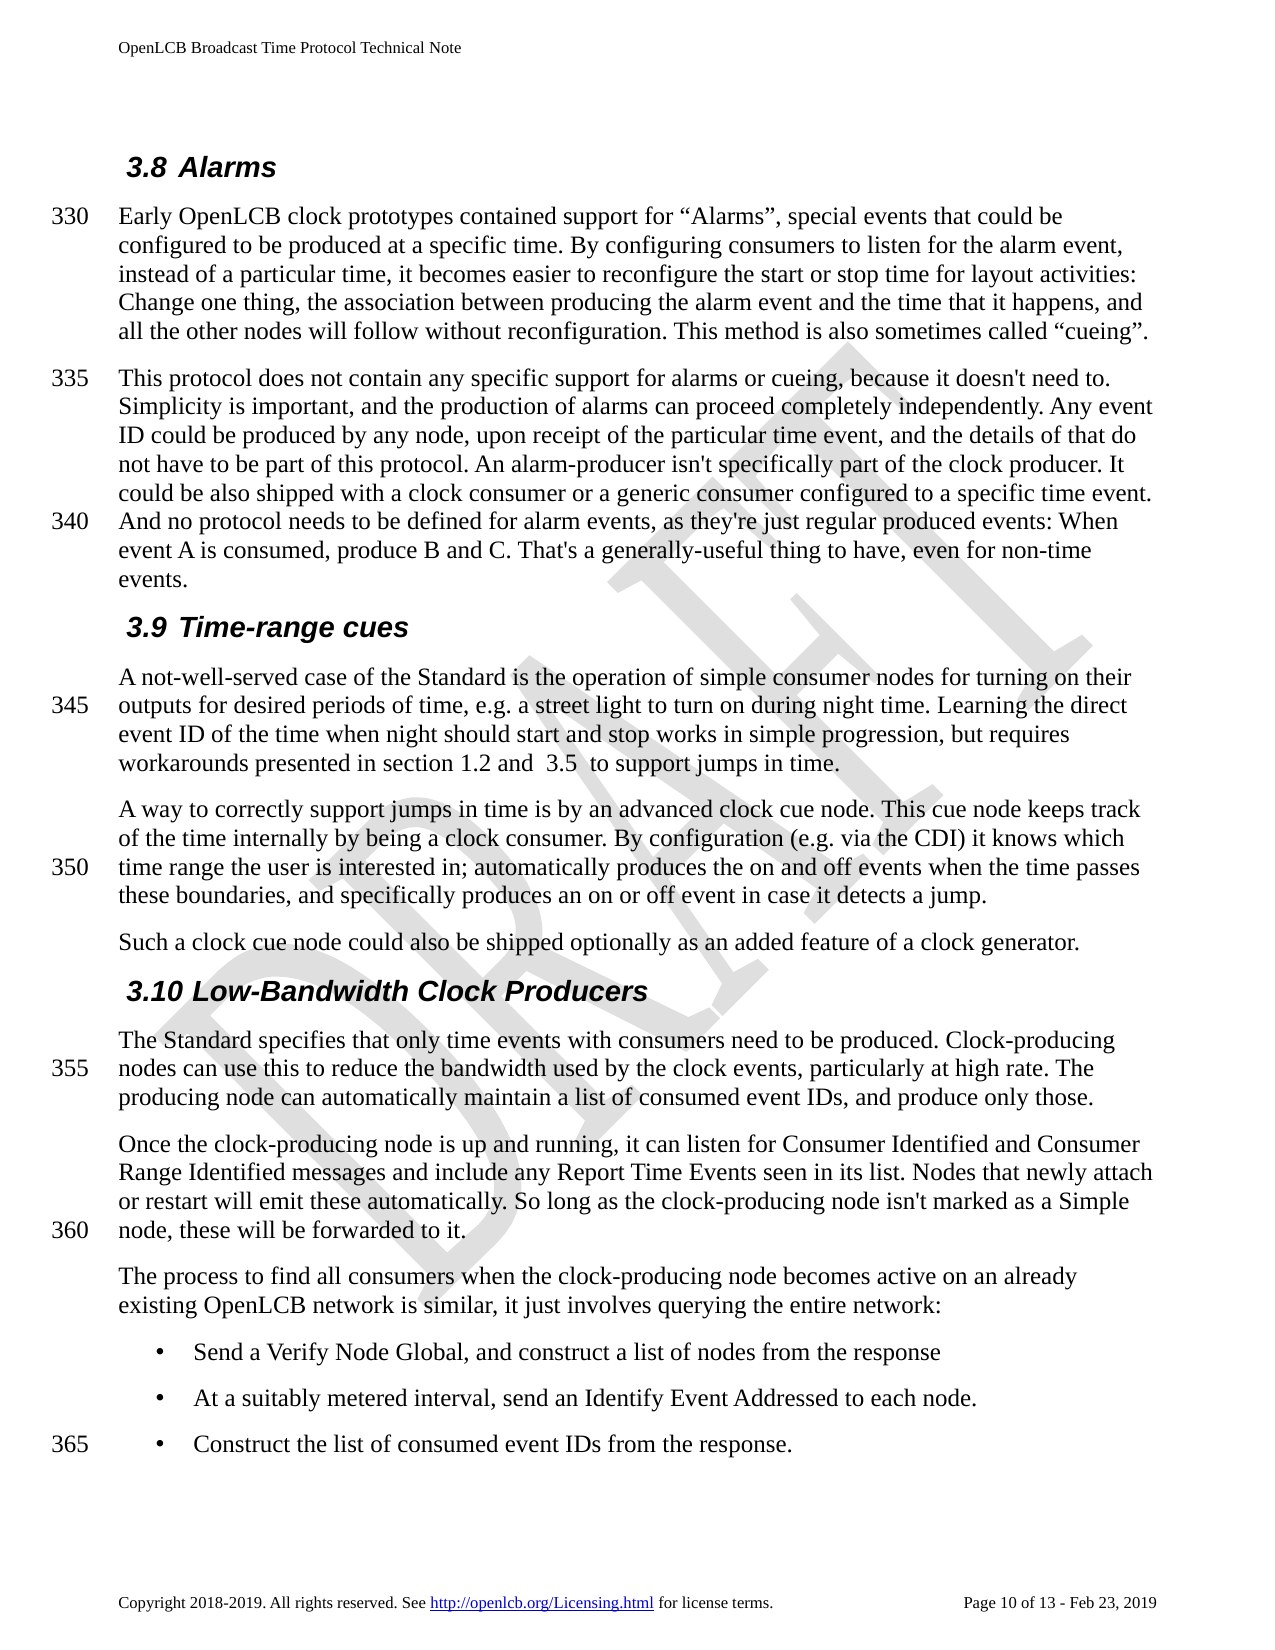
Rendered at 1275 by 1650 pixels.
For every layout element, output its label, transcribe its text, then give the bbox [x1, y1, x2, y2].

subtitle Low-Bandwidth Clock Producers [363, 973, 470, 1007]
text Early OpenLCB clock prototypes contained support for “Alarms”, special events that could be configured to be produced at a specific time. By configuring consumers to listen for the alarm event, instead of a particular time, it becomes easier to reconfigure the start or stop time for layout activities: Change one thing, the association between producing the alarm event and the time that it happens, and all the other nodes will follow without reconfiguration. This method is also sometimes called “cueing”. [118, 201, 1157, 345]
text The process to find all consumers when the clock-producing node becomes active on an already existing OpenLCB network is similar, it just involves querying the entire network: [118, 1261, 1157, 1319]
text Once the clock-producing node is up and running, it can listen for Consumer Identified and Consumer Range Identified messages and include any Report Time Events seen in its list. Nodes that newly attach or restart will emit these automatically. So long as the clock-producing node isn't marked as a Simple node, these will be forwarded to it. [118, 1129, 397, 1244]
text The Standard specifies that only time events with consumers need to be produced. Clock-producing nodes can use this to reduce the bandwidth used by the clock events, particularly at high rate. The producing node can automatically maintain a list of consumed event IDs, and produce only those. [221, 1025, 458, 1111]
subtitle Low-Bandwidth Clock Producers [733, 973, 1157, 1007]
subtitle Low-Bandwidth Clock Producers [507, 973, 595, 1007]
text The Standard specifies that only time events with consumers need to be produced. Clock-producing nodes can use this to reduce the bandwidth used by the clock events, particularly at high rate. The producing node can automatically maintain a list of consumed event IDs, and produce only those. [425, 1025, 574, 1111]
subtitle [815, 610, 1005, 644]
text A not-well-served case of the Standard is the operation of simple consumer nodes for turning on their outputs for desired periods of time, e.g. a street light to turn on during night time. Learning the direct event ID of the time when night should start and stop works in simple progression, but requires workarounds presented in section 1.2 and 3.5 to support jumps in time. [798, 662, 1157, 777]
text The Standard specifies that only time events with consumers need to be produced. Clock-producing nodes can use this to reduce the bandwidth used by the clock events, particularly at high rate. The producing node can automatically maintain a list of consumed event IDs, and produce only those. [531, 1025, 1157, 1111]
text Such a clock cue node could also be shipped optionally as an added feature of a clock generator. [433, 927, 515, 956]
text A way to correctly support jumps in time is by an advanced clock cue node. This cue node keeps track of the time internally by being a clock consumer. By configuration (e.g. via the CDI) it knows which time range the user is interested in; automatically produces the on and off events when the time passes these boundaries, and specifically produces an on or off event in case it detects a jump. [670, 825, 816, 909]
subtitle Time-range cues [118, 610, 704, 644]
text A way to correctly support jumps in time is by an advanced clock cue node. This cue node keeps track of the time internally by being a clock consumer. By configuration (e.g. via the CDI) it knows which time range the user is interested in; automatically produces the on and off events when the time passes these boundaries, and specifically produces an on or off event in case it detects a jump. [366, 828, 510, 909]
subtitle Low-Bandwidth Clock Producers [220, 977, 353, 1007]
text Once the clock-producing node is up and running, it can listen for Consumer Identified and Consumer Range Identified messages and include any Report Time Events seen in its list. Nodes that newly attach or restart will emit these automatically. So long as the clock-producing node isn't marked as a Simple node, these will be forwarded to it. [325, 1129, 494, 1244]
text Such a clock cue node could also be shipped optionally as an added feature of a clock generator. [703, 927, 1157, 956]
text A way to correctly support jumps in time is by an advanced clock cue node. This cue node keeps track of the time internally by being a clock consumer. By configuration (e.g. via the CDI) it knows which time range the user is interested in; automatically produces the on and off events when the time passes these boundaries, and specifically produces an on or off event in case it detects a jump. [118, 794, 669, 909]
text Once the clock-producing node is up and running, it can listen for Consumer Identified and Consumer Range Identified messages and include any Report Time Events seen in its list. Nodes that newly attach or restart will emit these automatically. So long as the clock-producing node isn't marked as a Simple node, these will be forwarded to it. [497, 1129, 1157, 1244]
subtitle [1014, 610, 1157, 644]
text A not-well-served case of the Standard is the operation of simple consumer nodes for turning on their outputs for desired periods of time, e.g. a street light to turn on during night time. Learning the direct event ID of the time when night should start and stop works in simple progression, but requires workarounds presented in section 1.2 and 3.5 to support jumps in time. [118, 662, 579, 777]
text A not-well-served case of the Standard is the operation of simple consumer nodes for turning on their outputs for desired periods of time, e.g. a street light to turn on during night time. Learning the direct event ID of the time when night should start and stop works in simple progression, but requires workarounds presented in section 1.2 and 3.5 to support jumps in time. [541, 662, 837, 777]
text Such a clock cue node could also be shipped optionally as an added feature of a clock generator. [118, 927, 419, 956]
text The Standard specifies that only time events with consumers need to be produced. Clock-producing nodes can use this to reduce the bandwidth used by the clock events, particularly at high rate. The producing node can automatically maintain a list of consumed event IDs, and produce only those. [118, 1025, 264, 1111]
text A way to correctly support jumps in time is by an advanced clock cue node. This cue node keeps track of the time internally by being a clock consumer. By configuration (e.g. via the CDI) it knows which time range the user is interested in; automatically produces the on and off events when the time passes these boundaries, and specifically produces an on or off event in case it detects a jump. [736, 794, 1157, 909]
subtitle Alarms [118, 150, 1157, 183]
list At a suitably metered interval, send an Identify Event Addressed to each node. [156, 1383, 1157, 1412]
text This protocol does not contain any specific support for alarms or cueing, because it doesn't need to. Simplicity is important, and the production of alarms can proceed completely independently. Any event ID could be produced by any node, upon receipt of the particular time event, and the details of that do not have to be part of this protocol. An alarm-producer isn't specifically part of the clock producer. It could be also shipped with a clock consumer or a generic consumer configured to a specific time event. And no protocol needs to be defined for alarm events, as they're just regular produced events: When event A is consumed, produce B and C. That's a generally-useful thing to have, even for non-time events. [815, 363, 1157, 593]
subtitle Low-Bandwidth Clock Producers [600, 973, 721, 1007]
text Such a clock cue node could also be shipped optionally as an added feature of a clock generator. [542, 927, 702, 956]
list Send a Verify Node Global, and construct a list of nodes from the response [156, 1337, 1157, 1365]
text This protocol does not contain any specific support for alarms or cueing, because it doesn't need to. Simplicity is important, and the production of alarms can proceed completely independently. Any event ID could be produced by any node, upon receipt of the particular time event, and the details of that do not have to be part of this protocol. An alarm-producer isn't specifically part of the clock producer. It could be also shipped with a clock consumer or a generic consumer configured to a specific time event. And no protocol needs to be defined for alarm events, as they're just regular produced events: When event A is consumed, produce B and C. That's a generally-useful thing to have, even for non-time events. [118, 363, 954, 593]
subtitle Low-Bandwidth Clock Producers [118, 973, 214, 1007]
list Construct the list of consumed event IDs from the response. [156, 1429, 1157, 1458]
subtitle [713, 610, 818, 644]
